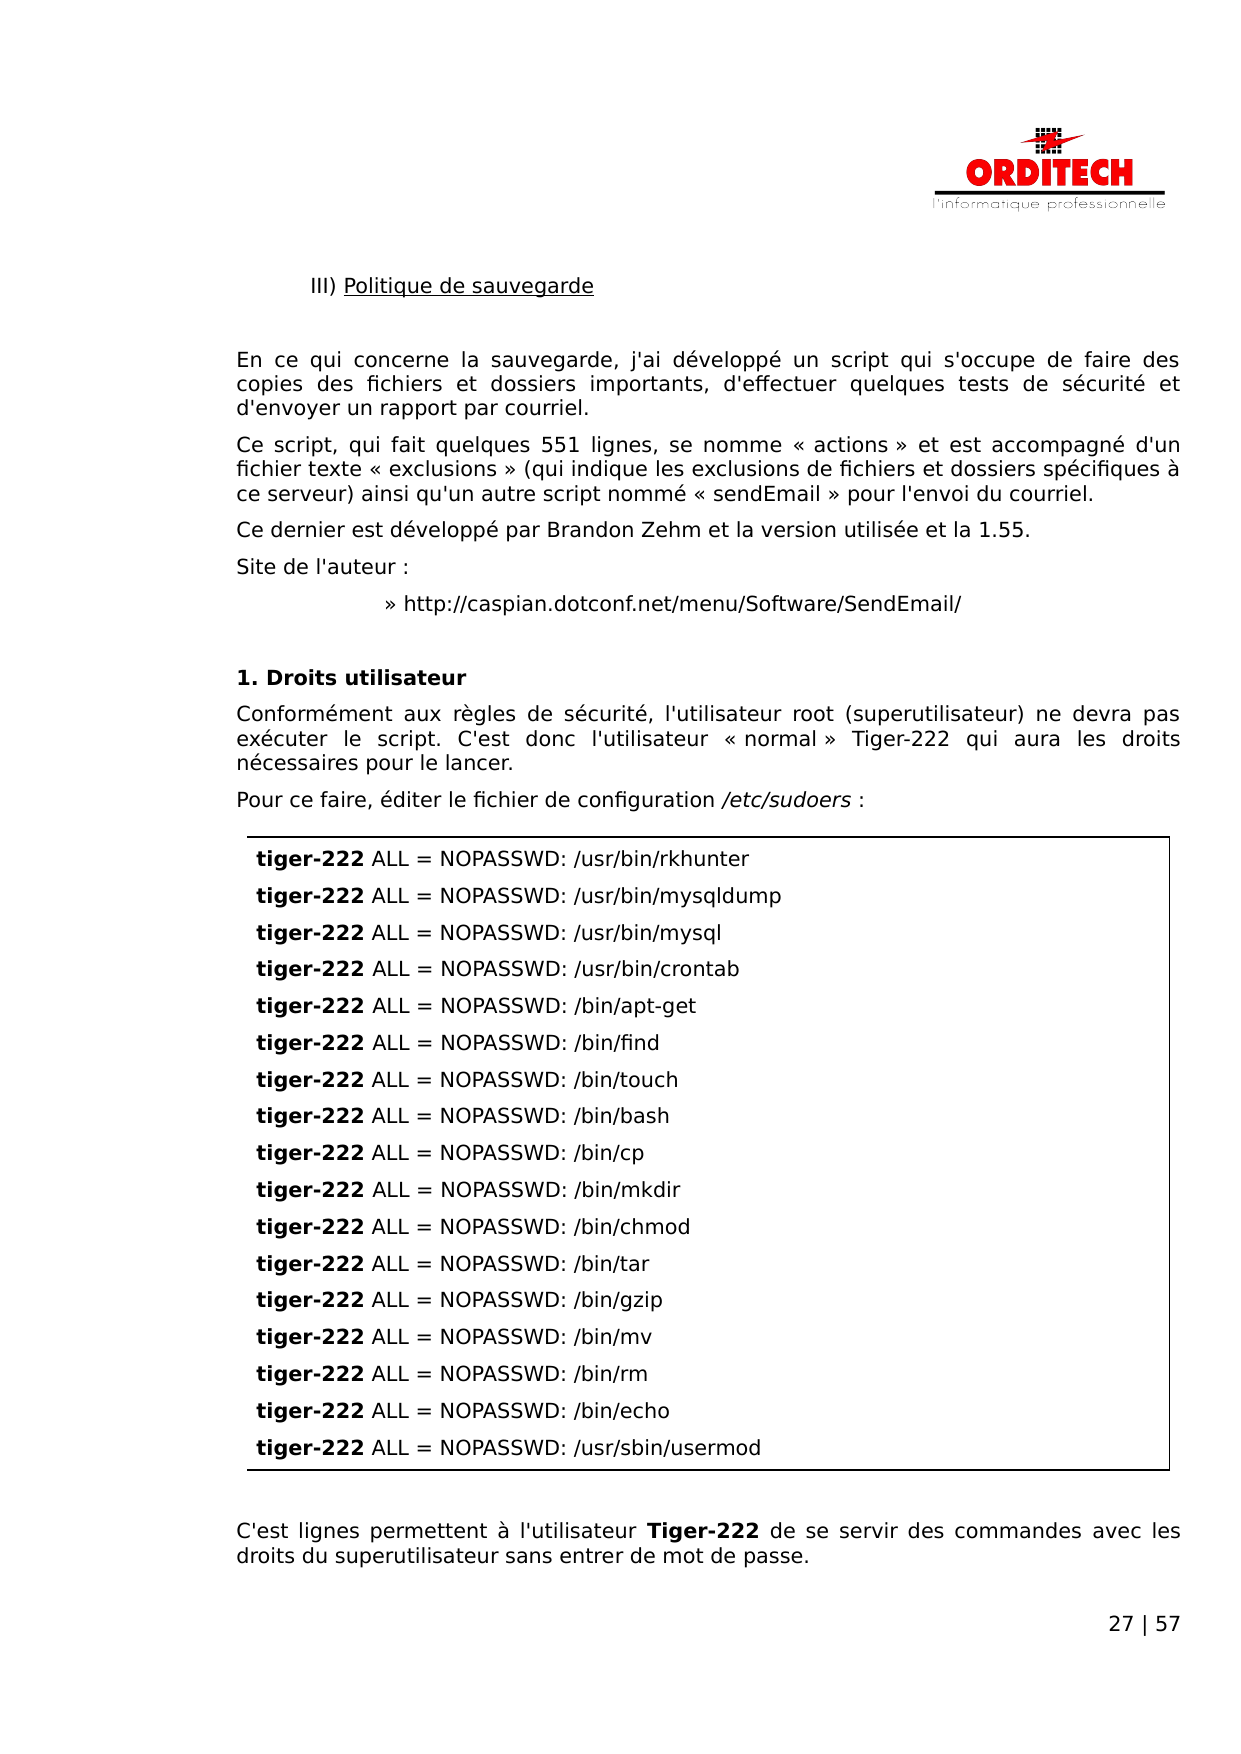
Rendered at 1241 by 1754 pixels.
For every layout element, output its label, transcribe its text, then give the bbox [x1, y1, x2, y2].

text tiger-222 ALL = NOPASSWD: /bin/tar [256, 1252, 1160, 1276]
text Site de l'auteur : [236, 555, 1181, 579]
text tiger-222 ALL = NOPASSWD: /usr/bin/mysql [256, 921, 1160, 945]
text Conformément aux règles de sécurité, l'utilisateur root (superutilisateur) ne devra pas exécuter le script. C'est donc l'utilisateur « normal » Tiger-222 qui aura les droits nécessaires pour le lancer. [236, 702, 1181, 775]
text tiger-222 ALL = NOPASSWD: /bin/mv [256, 1325, 1160, 1349]
text tiger-222 ALL = NOPASSWD: /usr/bin/rkhunter [256, 847, 1160, 871]
text tiger-222 ALL = NOPASSWD: /usr/bin/mysqldump [256, 884, 1160, 908]
text En ce qui concerne la sauvegarde, j'ai développé un script qui s'occupe de faire des copies des fichiers et dossiers importants, d'effectuer quelques tests de sécurité et d'envoyer un rapport par courriel. [236, 348, 1181, 421]
text tiger-222 ALL = NOPASSWD: /bin/mkdir [256, 1178, 1160, 1202]
picture [920, 118, 1182, 221]
text tiger-222 ALL = NOPASSWD: /bin/bash [256, 1104, 1160, 1129]
text tiger-222 ALL = NOPASSWD: /usr/bin/crontab [256, 957, 1160, 982]
text tiger-222 ALL = NOPASSWD: /bin/apt-get [256, 994, 1160, 1018]
text » http://caspian.dotconf.net/menu/Software/SendEmail/ [384, 592, 1181, 616]
text Ce dernier est développé par Brandon Zehm et la version utilisée et la 1.55. [236, 518, 1181, 543]
text tiger-222 ALL = NOPASSWD: /bin/chmod [256, 1215, 1160, 1239]
text Ce script, qui fait quelques 551 lignes, se nomme « actions » et est accompagné d'un fichier texte « exclusions » (qui indique les exclusions de fichiers et dossiers spécifiques à ce serveur) ainsi qu'un autre script nommé « sendEmail » pour l'envoi du courriel. [236, 433, 1181, 506]
text tiger-222 ALL = NOPASSWD: /bin/touch [256, 1068, 1160, 1092]
text C'est lignes permettent à l'utilisateur Tiger-222 de se servir des commandes avec les droits du superutilisateur sans entrer de mot de passe. [236, 1519, 1181, 1568]
text 1. Droits utilisateur [236, 666, 1181, 690]
text tiger-222 ALL = NOPASSWD: /bin/rm [256, 1362, 1160, 1386]
text tiger-222 ALL = NOPASSWD: /bin/cp [256, 1141, 1160, 1166]
text tiger-222 ALL = NOPASSWD: /bin/gzip [256, 1288, 1160, 1313]
text tiger-222 ALL = NOPASSWD: /bin/echo [256, 1399, 1160, 1423]
text tiger-222 ALL = NOPASSWD: /usr/sbin/usermod [256, 1436, 1160, 1460]
text tiger-222 ALL = NOPASSWD: /bin/find [256, 1031, 1160, 1055]
text III) Politique de sauvegarde [236, 274, 1181, 298]
text Pour ce faire, éditer le fichier de configuration /etc/sudoers : [236, 788, 1181, 812]
